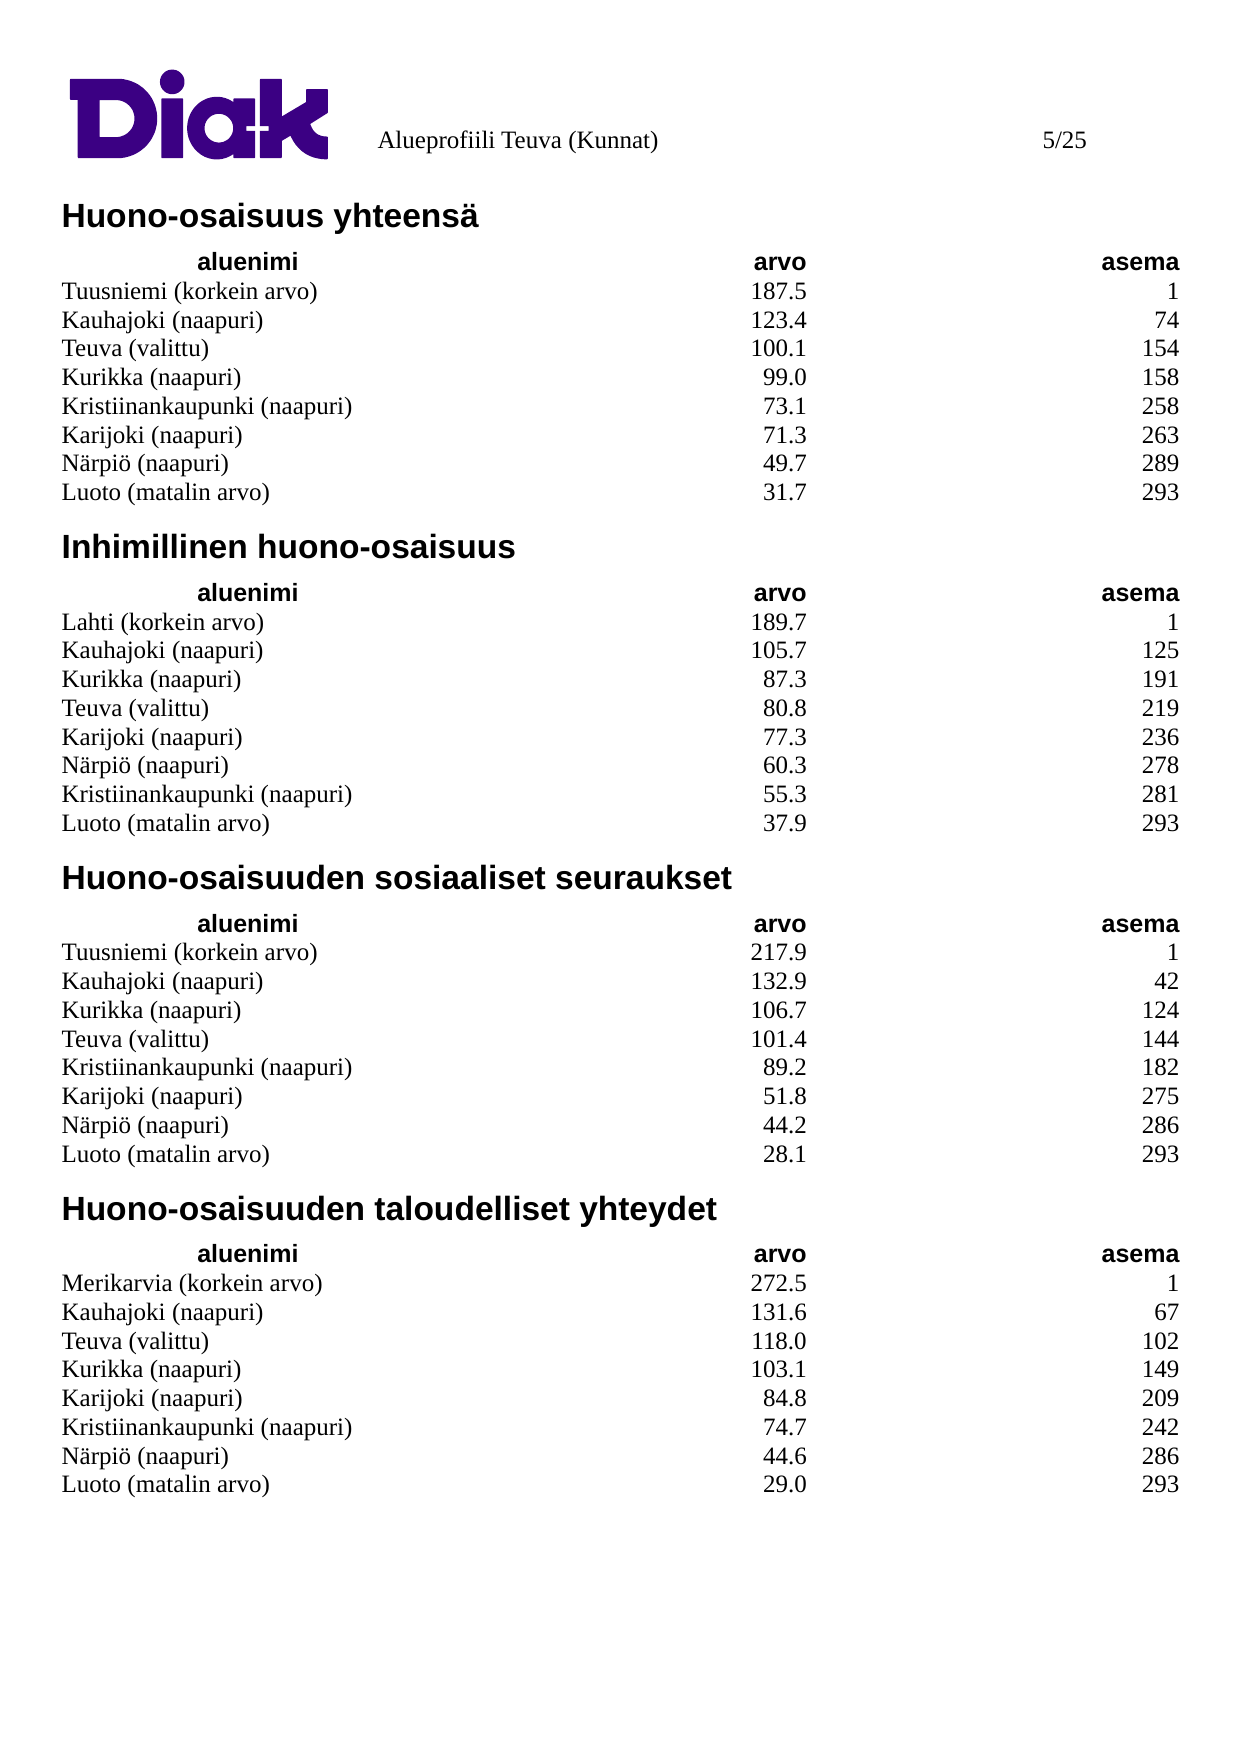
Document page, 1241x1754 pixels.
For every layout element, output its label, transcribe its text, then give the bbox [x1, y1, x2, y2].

table_cell 275 [806, 1081, 1179, 1110]
table_cell Kurikka (naapuri) [61, 1355, 434, 1383]
table_cell 132.9 [434, 966, 806, 995]
table_cell Teuva (valittu) [61, 334, 434, 362]
table_cell 236 [806, 722, 1179, 751]
table_cell Tuusniemi (korkein arvo) [61, 938, 434, 966]
table_cell 29.0 [434, 1470, 806, 1498]
table_cell 44.6 [434, 1441, 806, 1469]
table_cell Kauhajoki (naapuri) [61, 966, 434, 995]
table_cell 42 [806, 966, 1179, 995]
table_cell Närpiö (naapuri) [61, 1110, 434, 1139]
table_cell Kristiinankaupunki (naapuri) [61, 1412, 434, 1441]
table_cell 187.5 [434, 276, 806, 305]
table_cell Närpiö (naapuri) [61, 1441, 434, 1469]
table_cell Karijoki (naapuri) [61, 1383, 434, 1412]
table_cell Kristiinankaupunki (naapuri) [61, 1053, 434, 1081]
table_cell 37.9 [434, 808, 806, 837]
table_cell Karijoki (naapuri) [61, 420, 434, 448]
table_header asema [806, 578, 1179, 607]
table_cell Teuva (valittu) [61, 1326, 434, 1354]
table_cell 87.3 [434, 664, 806, 693]
table_cell 67 [806, 1297, 1179, 1326]
table_header arvo [434, 1240, 806, 1268]
table_cell 182 [806, 1053, 1179, 1081]
table_cell 103.1 [434, 1355, 806, 1383]
table_cell 118.0 [434, 1326, 806, 1354]
table_cell 77.3 [434, 722, 806, 751]
table_header aluenimi [61, 578, 434, 607]
table_cell 278 [806, 751, 1179, 779]
table_header aluenimi [61, 1240, 434, 1268]
table_header arvo [434, 247, 806, 276]
table_cell 99.0 [434, 362, 806, 391]
table_cell 124 [806, 995, 1179, 1024]
table_cell 1 [806, 276, 1179, 305]
table_header aluenimi [61, 909, 434, 937]
table_cell Närpiö (naapuri) [61, 449, 434, 477]
table_header aluenimi [61, 247, 434, 276]
table_cell 286 [806, 1441, 1179, 1469]
table_header asema [806, 247, 1179, 276]
subtitle Huono-osaisuuden taloudelliset yhteydet [61, 1188, 1179, 1227]
table_cell 1 [806, 938, 1179, 966]
table_cell 102 [806, 1326, 1179, 1354]
table_header asema [806, 909, 1179, 937]
table_cell Kurikka (naapuri) [61, 362, 434, 391]
table_cell 219 [806, 693, 1179, 722]
table_cell Luoto (matalin arvo) [61, 477, 434, 506]
table_cell 123.4 [434, 305, 806, 333]
table_cell 209 [806, 1383, 1179, 1412]
table_cell 158 [806, 362, 1179, 391]
table_cell 80.8 [434, 693, 806, 722]
table_cell Kristiinankaupunki (naapuri) [61, 779, 434, 808]
subtitle Huono-osaisuuden sosiaaliset seuraukset [61, 858, 1179, 896]
table_cell Teuva (valittu) [61, 1024, 434, 1052]
table_cell Karijoki (naapuri) [61, 1081, 434, 1110]
table_cell Luoto (matalin arvo) [61, 1139, 434, 1167]
table_header asema [806, 1240, 1179, 1268]
table_cell 44.2 [434, 1110, 806, 1139]
table_header arvo [434, 578, 806, 607]
table_cell 1 [806, 607, 1179, 636]
table_cell 74.7 [434, 1412, 806, 1441]
table_cell Karijoki (naapuri) [61, 722, 434, 751]
table_cell Luoto (matalin arvo) [61, 1470, 434, 1498]
table_cell Tuusniemi (korkein arvo) [61, 276, 434, 305]
subtitle Huono-osaisuus yhteensä [61, 196, 1179, 235]
table_cell 73.1 [434, 391, 806, 420]
table_cell 125 [806, 636, 1179, 664]
table_cell Lahti (korkein arvo) [61, 607, 434, 636]
table_cell 131.6 [434, 1297, 806, 1326]
table_cell 293 [806, 1470, 1179, 1498]
table_cell 144 [806, 1024, 1179, 1052]
table_cell Kauhajoki (naapuri) [61, 1297, 434, 1326]
table_cell 154 [806, 334, 1179, 362]
table_cell Kristiinankaupunki (naapuri) [61, 391, 434, 420]
table_cell 31.7 [434, 477, 806, 506]
table_cell Merikarvia (korkein arvo) [61, 1268, 434, 1297]
table_cell 258 [806, 391, 1179, 420]
table_cell Teuva (valittu) [61, 693, 434, 722]
table_cell 293 [806, 477, 1179, 506]
table_cell Kauhajoki (naapuri) [61, 636, 434, 664]
table_cell 101.4 [434, 1024, 806, 1052]
table_cell 286 [806, 1110, 1179, 1139]
table_cell Kauhajoki (naapuri) [61, 305, 434, 333]
table_header arvo [434, 909, 806, 937]
table_cell 105.7 [434, 636, 806, 664]
table_cell 293 [806, 1139, 1179, 1167]
table_cell 51.8 [434, 1081, 806, 1110]
table_cell 71.3 [434, 420, 806, 448]
table_cell 74 [806, 305, 1179, 333]
table_cell 106.7 [434, 995, 806, 1024]
table_cell Kurikka (naapuri) [61, 664, 434, 693]
subtitle Inhimillinen huono-osaisuus [61, 527, 1179, 566]
table_cell 242 [806, 1412, 1179, 1441]
table_cell 289 [806, 449, 1179, 477]
table_cell 149 [806, 1355, 1179, 1383]
table_cell 100.1 [434, 334, 806, 362]
table_cell 263 [806, 420, 1179, 448]
table_cell 191 [806, 664, 1179, 693]
table_cell 28.1 [434, 1139, 806, 1167]
table_cell 49.7 [434, 449, 806, 477]
table_cell 281 [806, 779, 1179, 808]
table_cell Luoto (matalin arvo) [61, 808, 434, 837]
table_cell 272.5 [434, 1268, 806, 1297]
table_cell 60.3 [434, 751, 806, 779]
table_cell 293 [806, 808, 1179, 837]
table_cell Närpiö (naapuri) [61, 751, 434, 779]
table_cell 84.8 [434, 1383, 806, 1412]
table_cell 189.7 [434, 607, 806, 636]
table_cell 1 [806, 1268, 1179, 1297]
table_cell 217.9 [434, 938, 806, 966]
table_cell 55.3 [434, 779, 806, 808]
table_cell Kurikka (naapuri) [61, 995, 434, 1024]
table_cell 89.2 [434, 1053, 806, 1081]
